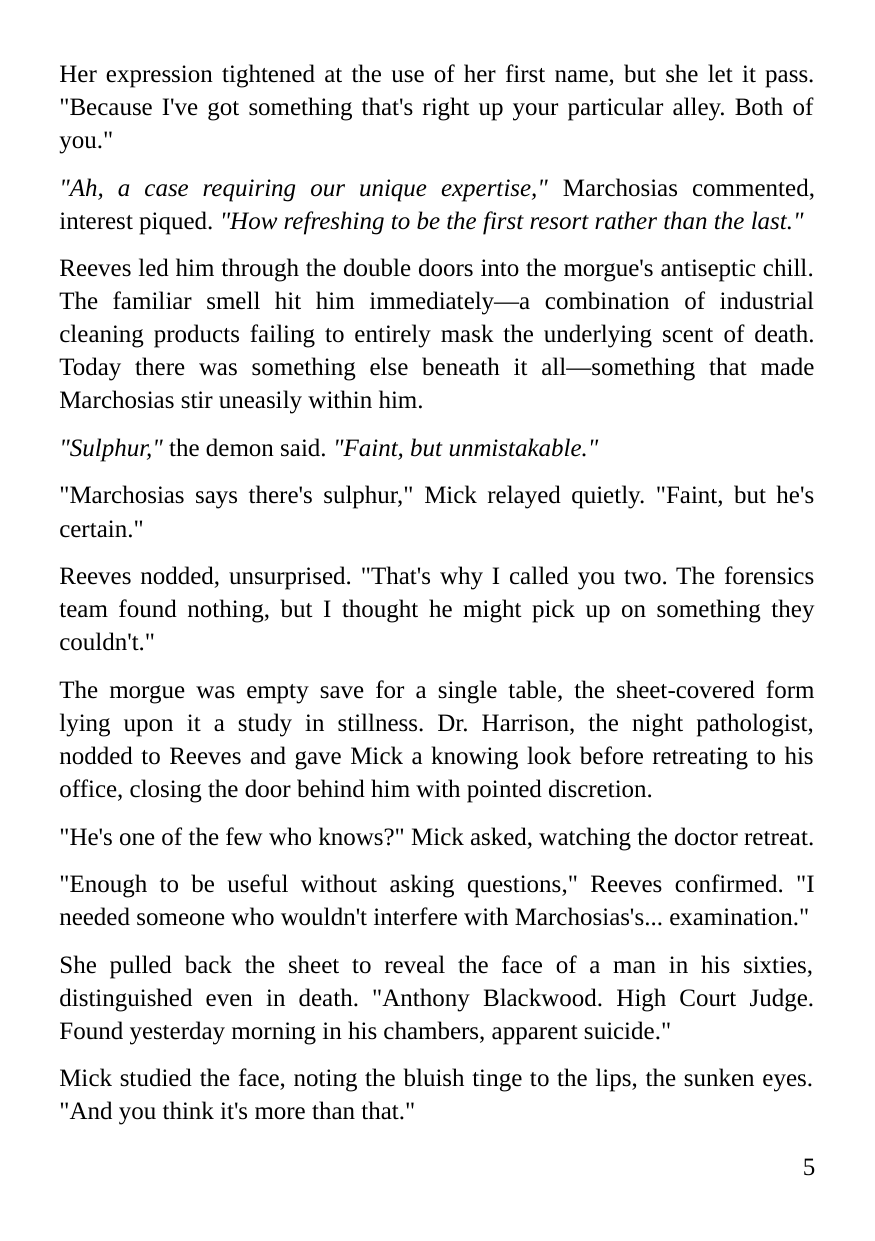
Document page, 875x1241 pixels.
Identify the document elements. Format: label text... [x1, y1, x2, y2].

text Her expression tightened at the use of her first name, but she let it pass. "Because I've got something that's right up your particular alley. Both of you." [59, 59, 815, 154]
text Reeves nodded, unsurprised. "That's why I called you two. The forensics team found nothing, but I thought he might pick up on something they couldn't." [59, 561, 815, 656]
text She pulled back the sheet to reveal the face of a man in his sixties, distinguished even in death. "Anthony Blackwood. High Court Judge. Found yesterday morning in his chambers, apparent suicide." [59, 950, 815, 1044]
text "Marchosias says there's sulphur," Mick relayed quietly. "Faint, but he's certain." [59, 481, 815, 542]
text Mick studied the face, noting the bluish tinge to the lips, the sunken eyes. "And you think it's more than that." [59, 1063, 815, 1125]
text "He's one of the few who knows?" Mick asked, watching the doctor retreat. [59, 822, 815, 850]
text The morgue was empty save for a single table, the sheet-covered form lying upon it a study in stillness. Dr. Harrison, the night pathologist, nodded to Reeves and gave Mick a knowing look before retreating to his office, closing the door behind him with pointed discretion. [59, 675, 815, 803]
text Reeves led him through the double doors into the morgue's antiseptic chill. The familiar smell hit him immediately—a combination of industrial cleaning products failing to entirely mask the underlying scent of death. Today there was something else beneath it all—something that made Marchosias stir uneasily within him. [59, 253, 815, 414]
text "Ah, a case requiring our unique expertise," Marchosias commented, interest piqued. "How refreshing to be the first resort rather than the last." [59, 173, 815, 234]
text "Sulphur," the demon said. "Faint, but unmistakable." [59, 433, 815, 462]
text "Enough to be useful without asking questions," Reeves confirmed. "I needed someone who wouldn't interfere with Marchosias's... examination." [59, 869, 815, 931]
